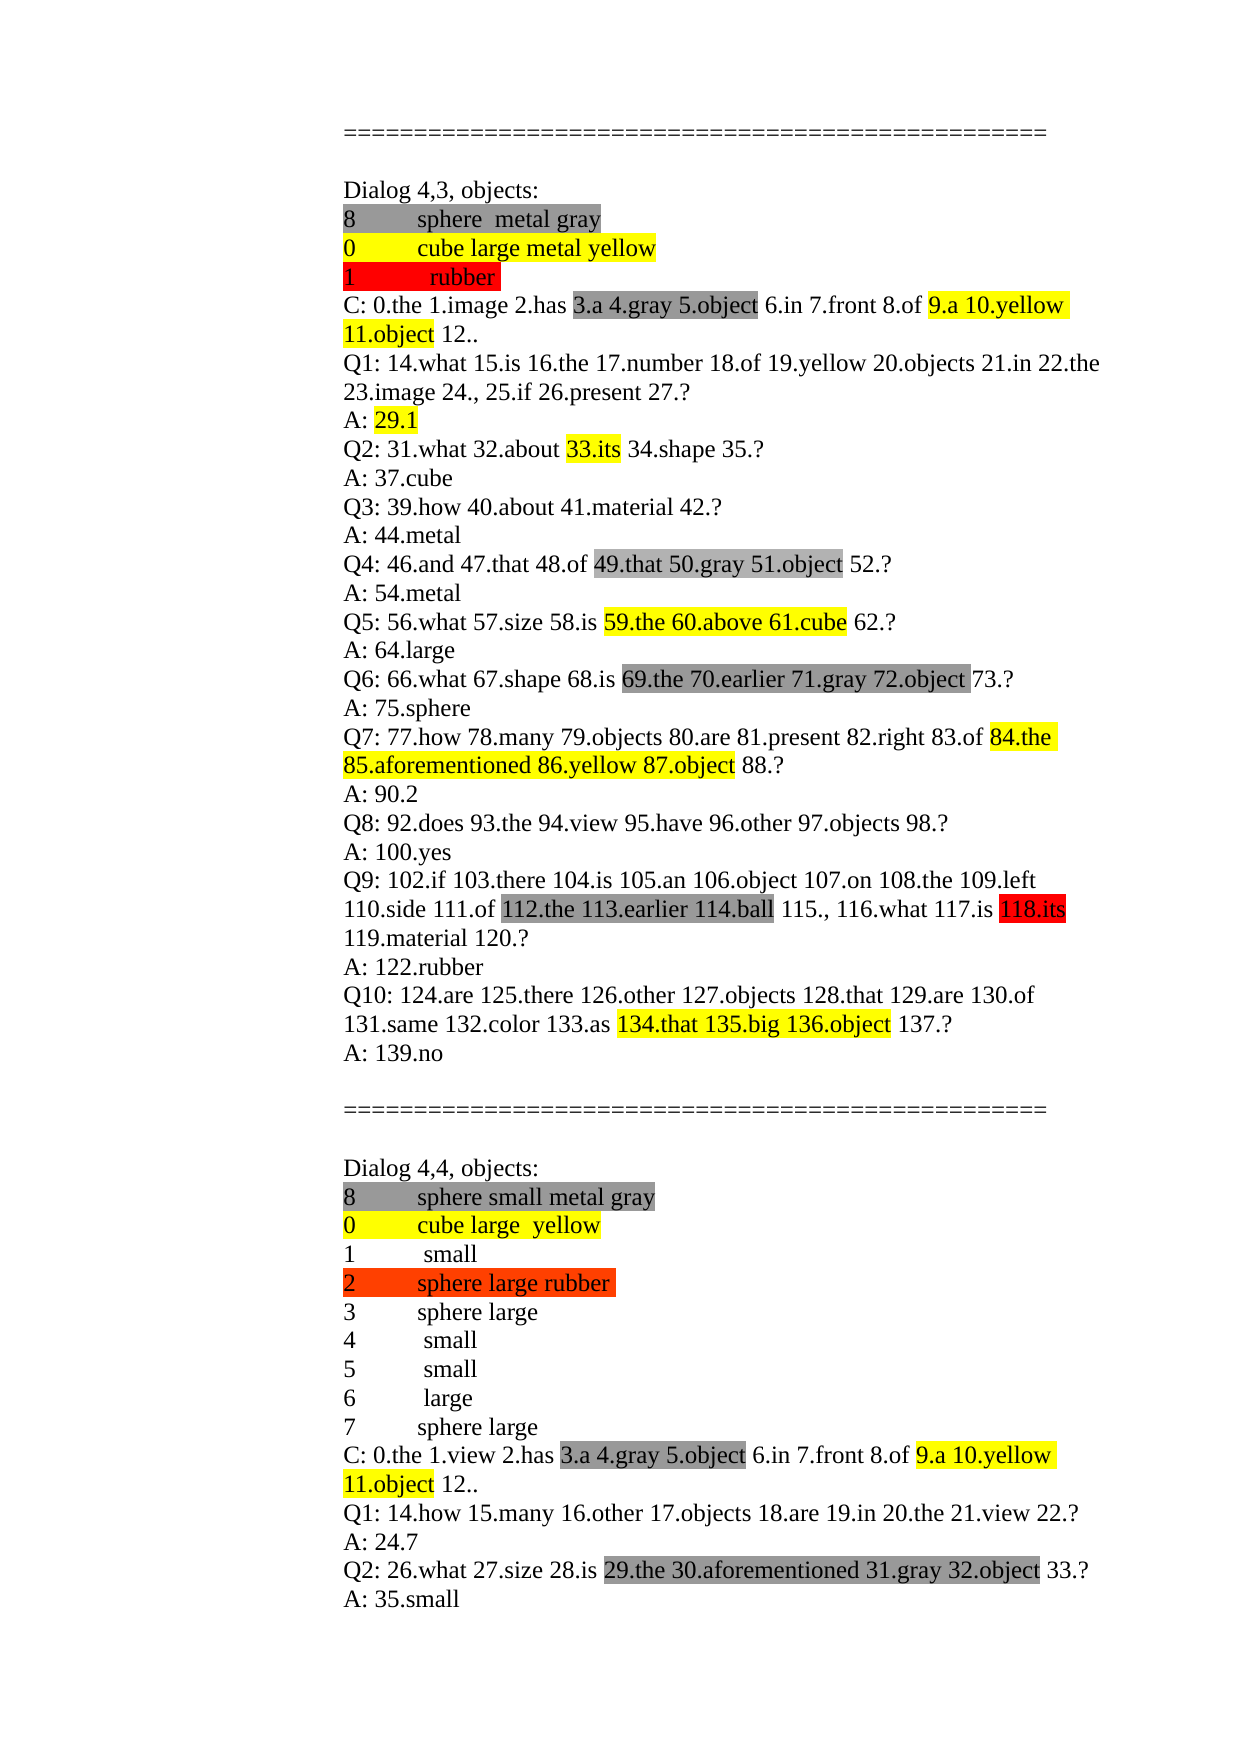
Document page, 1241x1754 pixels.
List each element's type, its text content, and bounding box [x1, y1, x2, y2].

text Dialog 4,4, objects: [343, 1153, 1122, 1182]
text 8 sphere small metal gray [343, 1182, 1122, 1211]
text Q4: 46.and 47.that 48.of 49.that 50.gray 51.object 52.? [343, 549, 1122, 578]
text A: 54.metal [343, 578, 1122, 607]
text A: 37.cube [343, 463, 1122, 492]
text Q5: 56.what 57.size 58.is 59.the 60.above 61.cube 62.? [343, 607, 1122, 636]
text Q8: 92.does 93.the 94.view 95.have 96.other 97.objects 98.? [343, 808, 1122, 837]
text Q10: 124.are 125.there 126.other 127.objects 128.that 129.are 130.of 131.same 132.color 133.as 134.that 135.big 136.object 137.? [343, 981, 1122, 1038]
text ================================================== [343, 118, 1122, 147]
text A: 139.no [343, 1038, 1122, 1067]
text 3 sphere large [343, 1297, 1122, 1326]
text Dialog 4,3, objects: [343, 176, 1122, 204]
text ================================================== [343, 1096, 1122, 1124]
text Q3: 39.how 40.about 41.material 42.? [343, 492, 1122, 521]
text A: 44.metal [343, 521, 1122, 549]
text Q1: 14.what 15.is 16.the 17.number 18.of 19.yellow 20.objects 21.in 22.the 23.image 24., 25.if 26.present 27.? [343, 348, 1122, 406]
text A: 90.2 [343, 779, 1122, 808]
text C: 0.the 1.image 2.has 3.a 4.gray 5.object 6.in 7.front 8.of 9.a 10.yellow 11.object 12.. [343, 291, 1122, 348]
text 0 cube large yellow [343, 1211, 1122, 1239]
text A: 24.7 [343, 1527, 1122, 1556]
text 0 cube large metal yellow [343, 233, 1122, 262]
text A: 29.1 [343, 406, 1122, 434]
text 1 rubber [343, 262, 1122, 291]
text 1 small [343, 1239, 1122, 1268]
text A: 35.small [343, 1584, 1122, 1613]
text Q2: 26.what 27.size 28.is 29.the 30.aforementioned 31.gray 32.object 33.? [343, 1556, 1122, 1584]
text A: 75.sphere [343, 693, 1122, 722]
text C: 0.the 1.view 2.has 3.a 4.gray 5.object 6.in 7.front 8.of 9.a 10.yellow 11.object 12.. [343, 1441, 1122, 1498]
text 5 small [343, 1354, 1122, 1383]
text 6 large [343, 1383, 1122, 1412]
text Q7: 77.how 78.many 79.objects 80.are 81.present 82.right 83.of 84.the 85.aforementioned 86.yellow 87.object 88.? [343, 722, 1122, 779]
text Q6: 66.what 67.shape 68.is 69.the 70.earlier 71.gray 72.object 73.? [343, 664, 1122, 693]
text 2 sphere large rubber [343, 1268, 1122, 1297]
text A: 64.large [343, 636, 1122, 664]
text Q1: 14.how 15.many 16.other 17.objects 18.are 19.in 20.the 21.view 22.? [343, 1498, 1122, 1527]
text A: 122.rubber [343, 952, 1122, 981]
text Q2: 31.what 32.about 33.its 34.shape 35.? [343, 434, 1122, 463]
text 7 sphere large [343, 1412, 1122, 1441]
text 4 small [343, 1326, 1122, 1354]
text A: 100.yes [343, 837, 1122, 866]
text Q9: 102.if 103.there 104.is 105.an 106.object 107.on 108.the 109.left 110.side 111.of 112.the 113.earlier 114.ball 115., 116.what 117.is 118.its 119.material 120.? [343, 866, 1122, 952]
text 8 sphere metal gray [343, 204, 1122, 233]
